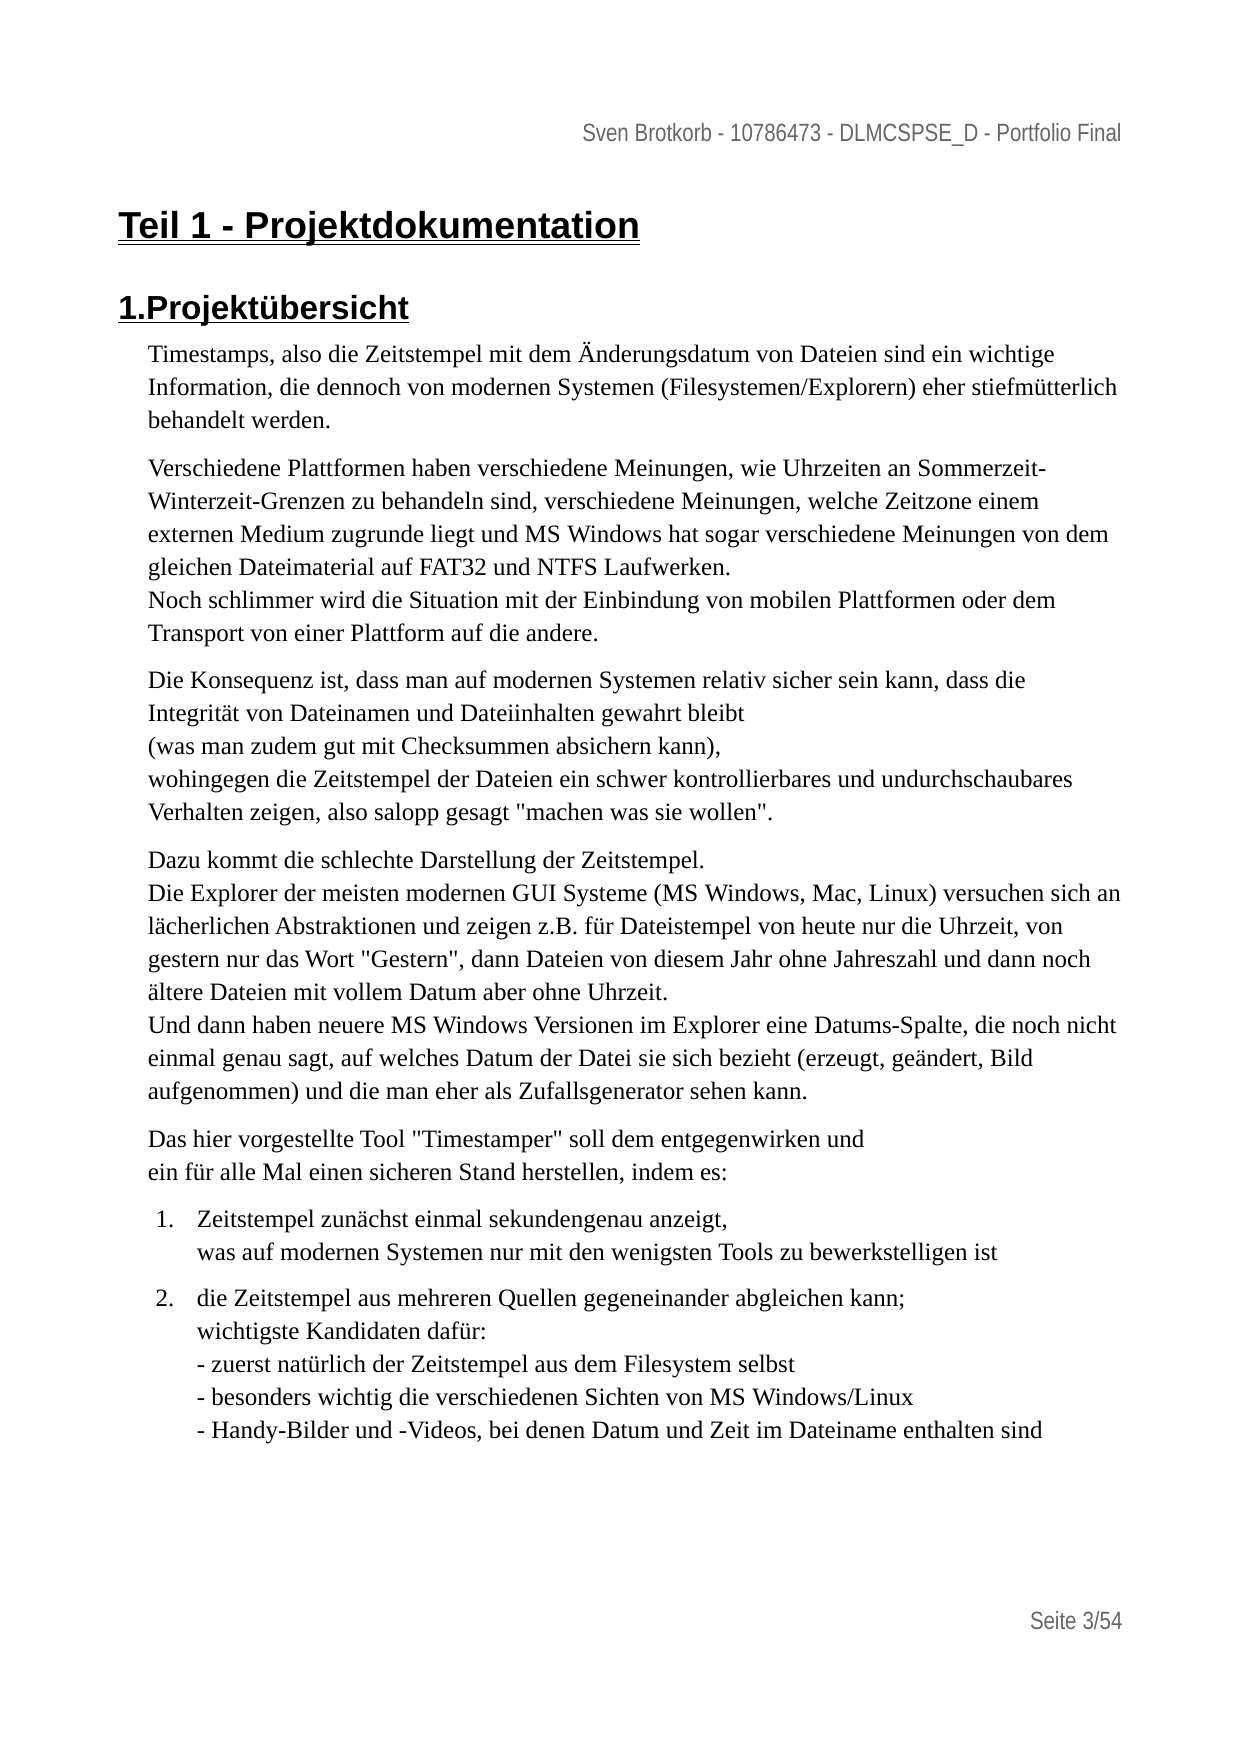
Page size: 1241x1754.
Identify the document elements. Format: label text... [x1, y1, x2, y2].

text Verschiedene Plattformen haben verschiedene Meinungen, wie Uhrzeiten an Sommerzeit-Winterzeit-Grenzen zu behandeln sind, verschiedene Meinungen, welche Zeitzone einem externen Medium zugrunde liegt und MS Windows hat sogar verschiedene Meinungen von dem gleichen Dateimaterial auf FAT32 und NTFS Laufwerken. Noch schlimmer wird die Situation mit der Einbindung von mobilen Plattformen oder dem Transport von einer Plattform auf die andere. [148, 453, 1122, 647]
list Zeitstempel zunächst einmal sekundengenau anzeigt, was auf modernen Systemen nur mit den wenigsten Tools zu bewerkstelligen ist [155, 1204, 1122, 1266]
subtitle 1.Projektübersicht [118, 288, 1122, 327]
text Das hier vorgestellte Tool "Timestamper" soll dem entgegenwirken und ein für alle Mal einen sicheren Stand herstellen, indem es: [148, 1124, 1122, 1186]
list die Zeitstempel aus mehreren Quellen gegeneinander abgleichen kann; wichtigste Kandidaten dafür: - zuerst natürlich der Zeitstempel aus dem Filesystem selbst - besonders wichtig die verschiedenen Sichten von MS Windows/Linux - Handy-Bilder und -Videos, bei denen Datum und Zeit im Dateiname enthalten sind [155, 1283, 1122, 1444]
text Timestamps, also die Zeitstempel mit dem Änderungsdatum von Dateien sind ein wichtige Information, die dennoch von modernen Systemen (Filesystemen/Explorern) eher stiefmütterlich behandelt werden. [148, 339, 1122, 434]
text Die Konsequenz ist, dass man auf modernen Systemen relativ sicher sein kann, dass die Integrität von Dateinamen und Dateiinhalten gewahrt bleibt (was man zudem gut mit Checksummen absichern kann), wohingegen die Zeitstempel der Dateien ein schwer kontrollierbares und undurchschaubares Verhalten zeigen, also salopp gesagt "machen was sie wollen". [148, 665, 1122, 826]
subtitle Teil 1 - Projektdokumentation [118, 203, 1122, 246]
text Dazu kommt die schlechte Darstellung der Zeitstempel. Die Explorer der meisten modernen GUI Systeme (MS Windows, Mac, Linux) versuchen sich an lächerlichen Abstraktionen und zeigen z.B. für Dateistempel von heute nur die Uhrzeit, von gestern nur das Wort "Gestern", dann Dateien von diesem Jahr ohne Jahreszahl und dann noch ältere Dateien mit vollem Datum aber ohne Uhrzeit. Und dann haben neuere MS Windows Versionen im Explorer eine Datums-Spalte, die noch nicht einmal genau sagt, auf welches Datum der Datei sie sich bezieht (erzeugt, geändert, Bild aufgenommen) und die man eher als Zufallsgenerator sehen kann. [148, 845, 1122, 1105]
